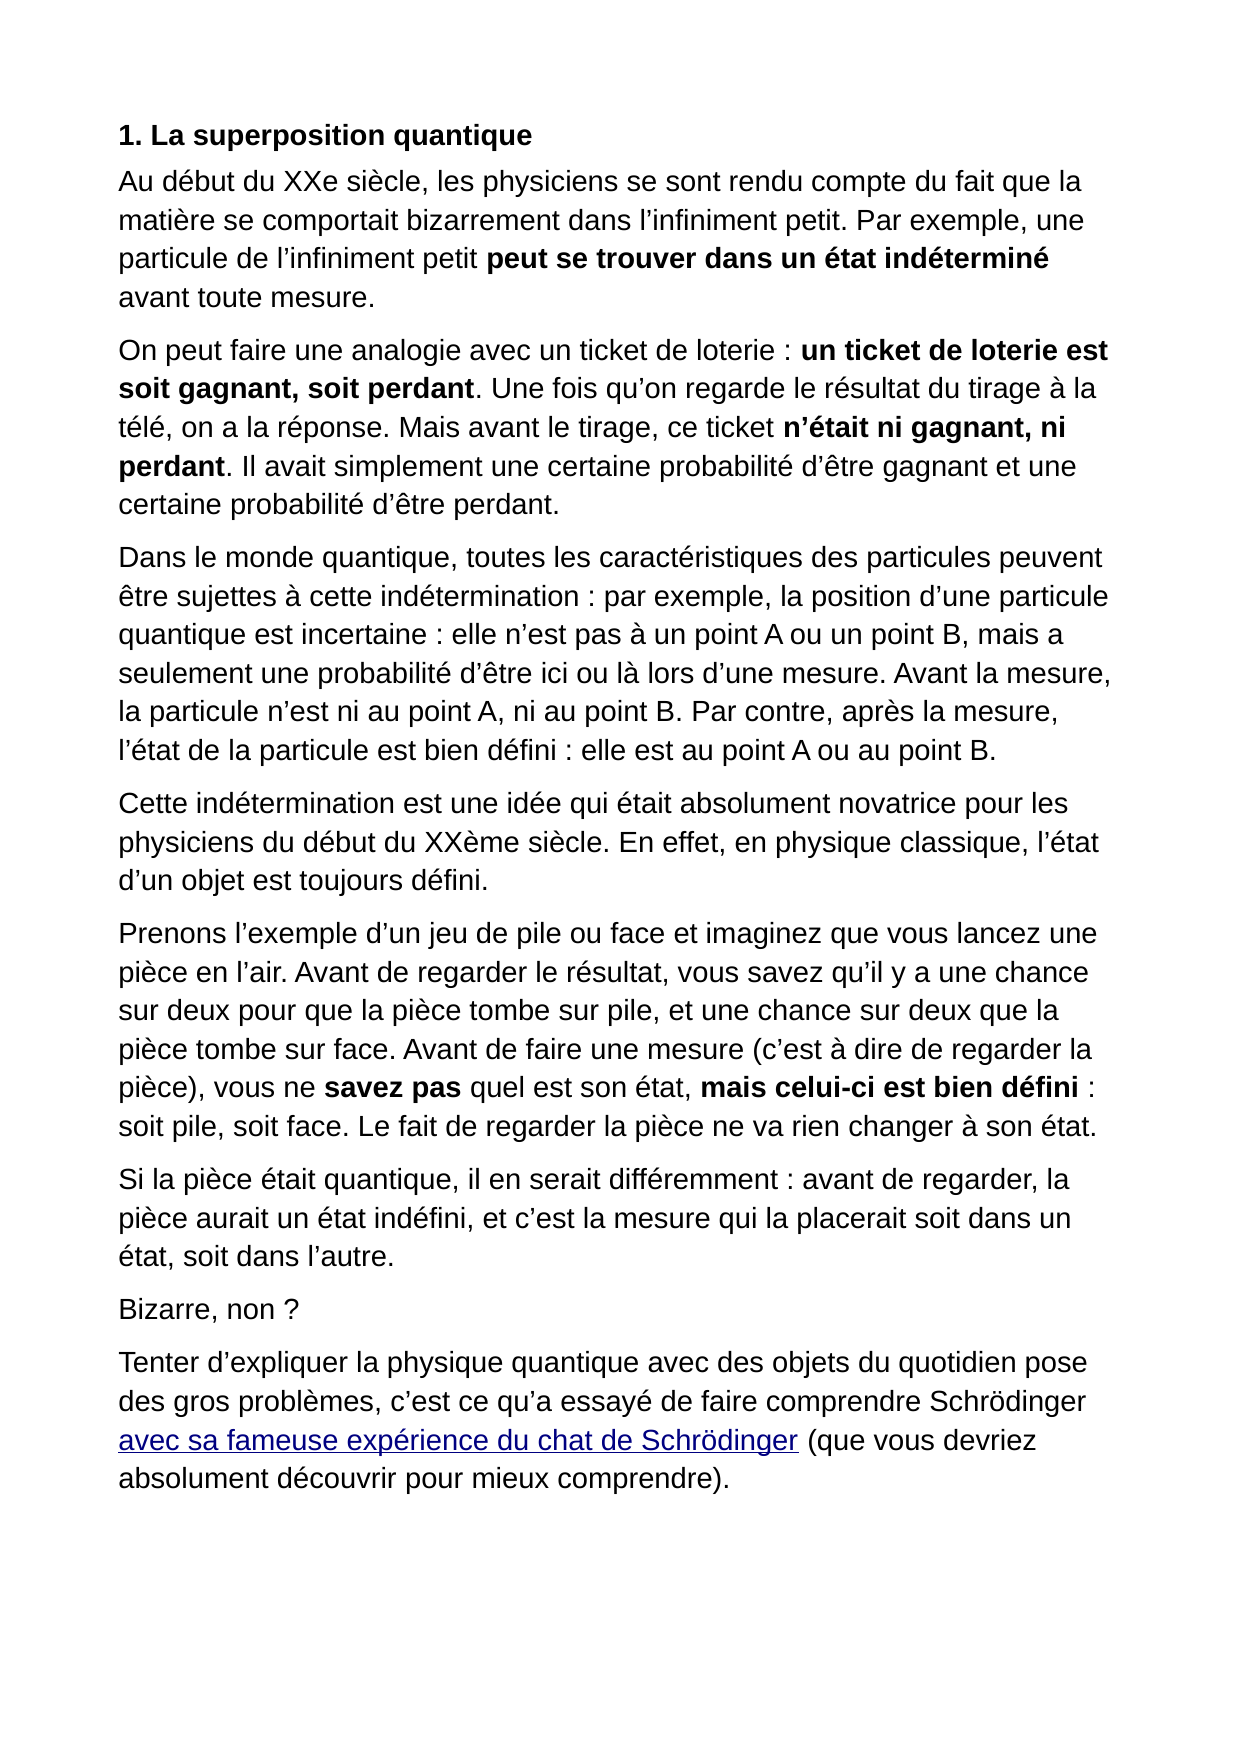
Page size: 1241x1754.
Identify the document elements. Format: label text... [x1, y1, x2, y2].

text Prenons l’exemple d’un jeu de pile ou face et imaginez que vous lancez une pièce en l’air. Avant de regarder le résultat, vous savez qu’il y a une chance sur deux pour que la pièce tombe sur pile, et une chance sur deux que la pièce tombe sur face. Avant de faire une mesure (c’est à dire de regarder la pièce), vous ne savez pas quel est son état, mais celui-ci est bien défini : soit pile, soit face. Le fait de regarder la pièce ne va rien changer à son état. [118, 916, 1122, 1142]
text Si la pièce était quantique, il en serait différemment : avant de regarder, la pièce aurait un état indéfini, et c’est la mesure qui la placerait soit dans un état, soit dans l’autre. [118, 1162, 1122, 1273]
text Tenter d’expliquer la physique quantique avec des objets du quotidien pose des gros problèmes, c’est ce qu’a essayé de faire comprendre Schrödinger avec sa fameuse expérience du chat de Schrödinger (que vous devriez absolument découvrir pour mieux comprendre). [118, 1345, 1122, 1494]
text Bizarre, non ? [118, 1292, 1122, 1326]
text Au début du XXe siècle, les physiciens se sont rendu compte du fait que la matière se comportait bizarrement dans l’infiniment petit. Par exemple, une particule de l’infiniment petit peut se trouver dans un état indéterminé avant toute mesure. [118, 164, 1122, 313]
text Dans le monde quantique, toutes les caractéristiques des particules peuvent être sujettes à cette indétermination : par exemple, la position d’une particule quantique est incertaine : elle n’est pas à un point A ou un point B, mais a seulement une probabilité d’être ici ou là lors d’une mesure. Avant la mesure, la particule n’est ni au point A, ni au point B. Par contre, après la mesure, l’état de la particule est bien défini : elle est au point A ou au point B. [118, 540, 1122, 766]
text Cette indétermination est une idée qui était absolument novatrice pour les physiciens du début du XXème siècle. En effet, en physique classique, l’état d’un objet est toujours défini. [118, 786, 1122, 897]
subtitle 1. La superposition quantique [118, 118, 1122, 152]
text On peut faire une analogie avec un ticket de loterie : un ticket de loterie est soit gagnant, soit perdant. Une fois qu’on regarde le résultat du tirage à la télé, on a la réponse. Mais avant le tirage, ce ticket n’était ni gagnant, ni perdant. Il avait simplement une certaine probabilité d’être gagnant et une certaine probabilité d’être perdant. [118, 333, 1122, 521]
